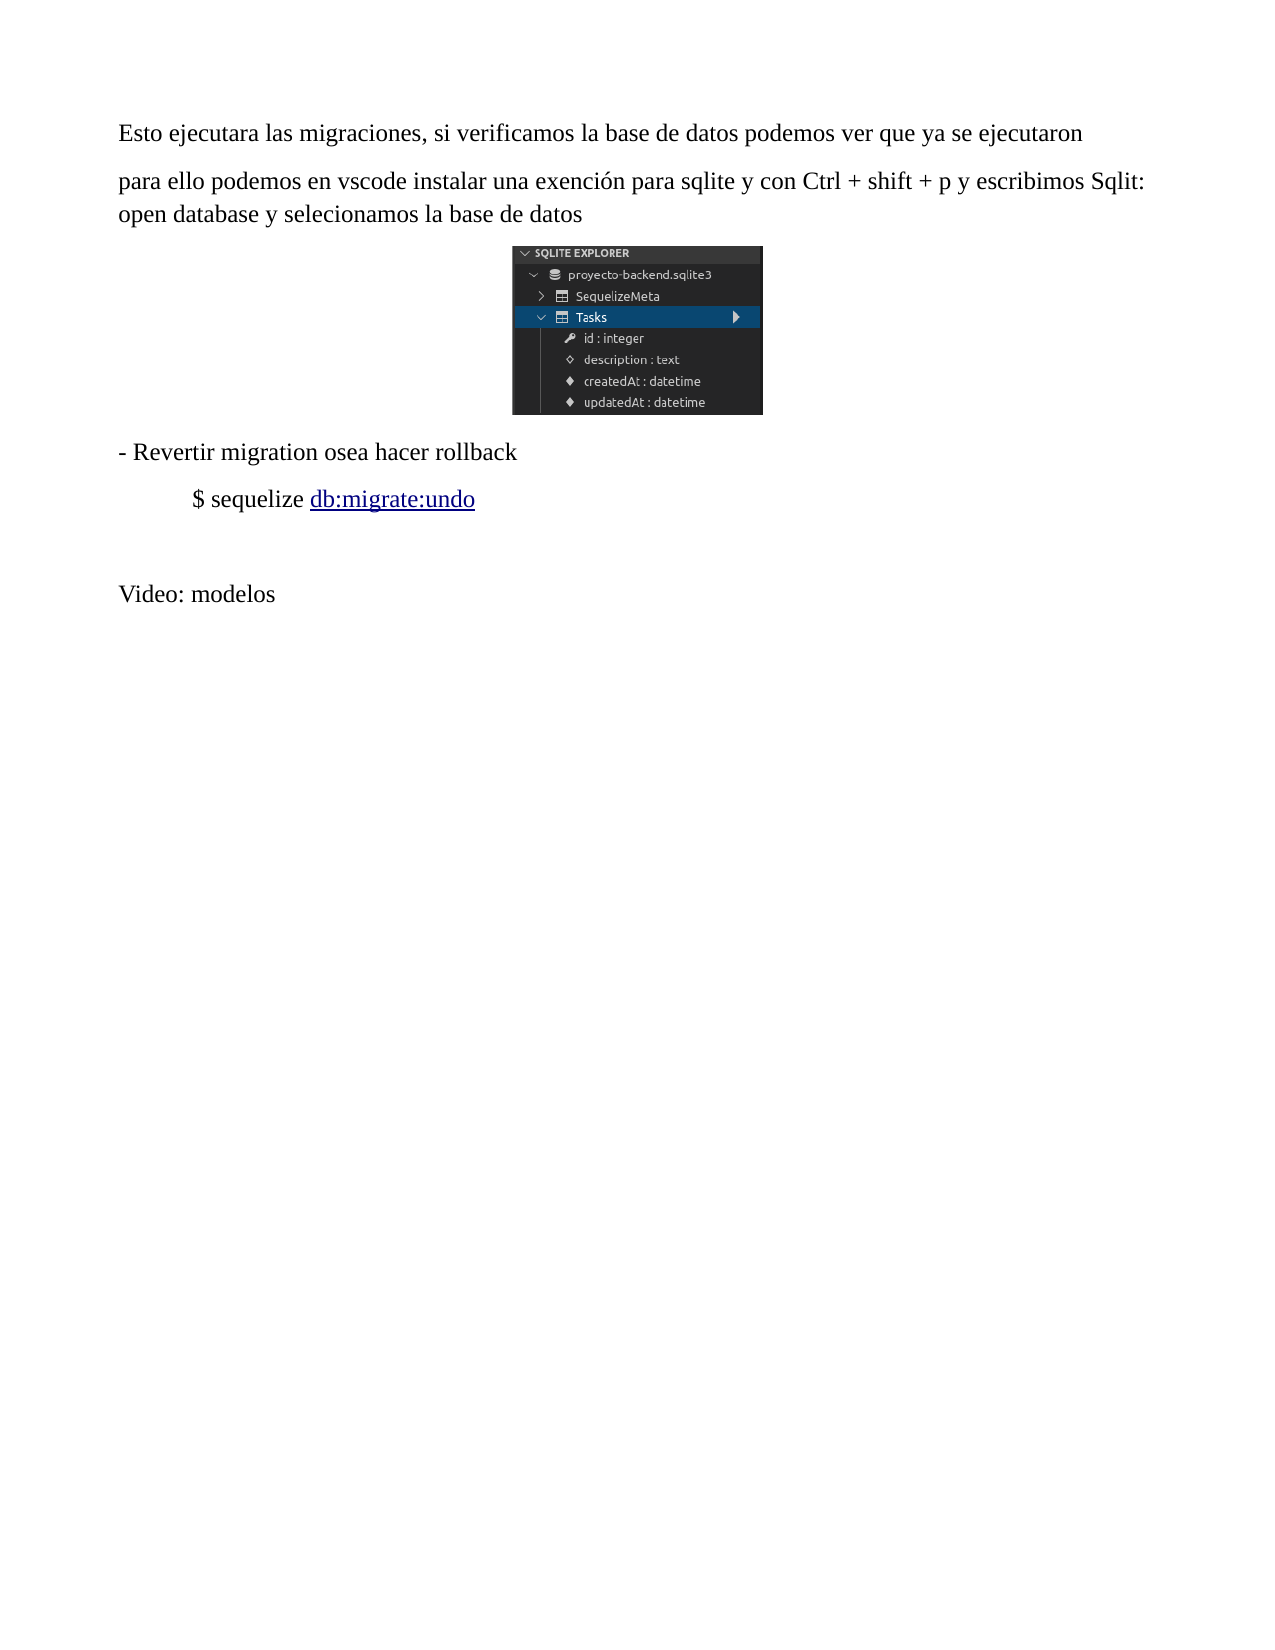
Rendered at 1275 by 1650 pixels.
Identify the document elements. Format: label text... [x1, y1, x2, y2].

text $ sequelize db:migrate:undo [118, 484, 1157, 513]
text Video: modelos [118, 579, 1157, 608]
text Esto ejecutara las migraciones, si verificamos la base de datos podemos ver que ya se ejecutaron [118, 118, 1157, 147]
text - Revertir migration osea hacer rollback [118, 437, 1157, 466]
picture [512, 246, 763, 415]
text para ello podemos en vscode instalar una exención para sqlite y con Ctrl + shift + p y escribimos Sqlit: open database y selecionamos la base de datos [118, 166, 1157, 227]
